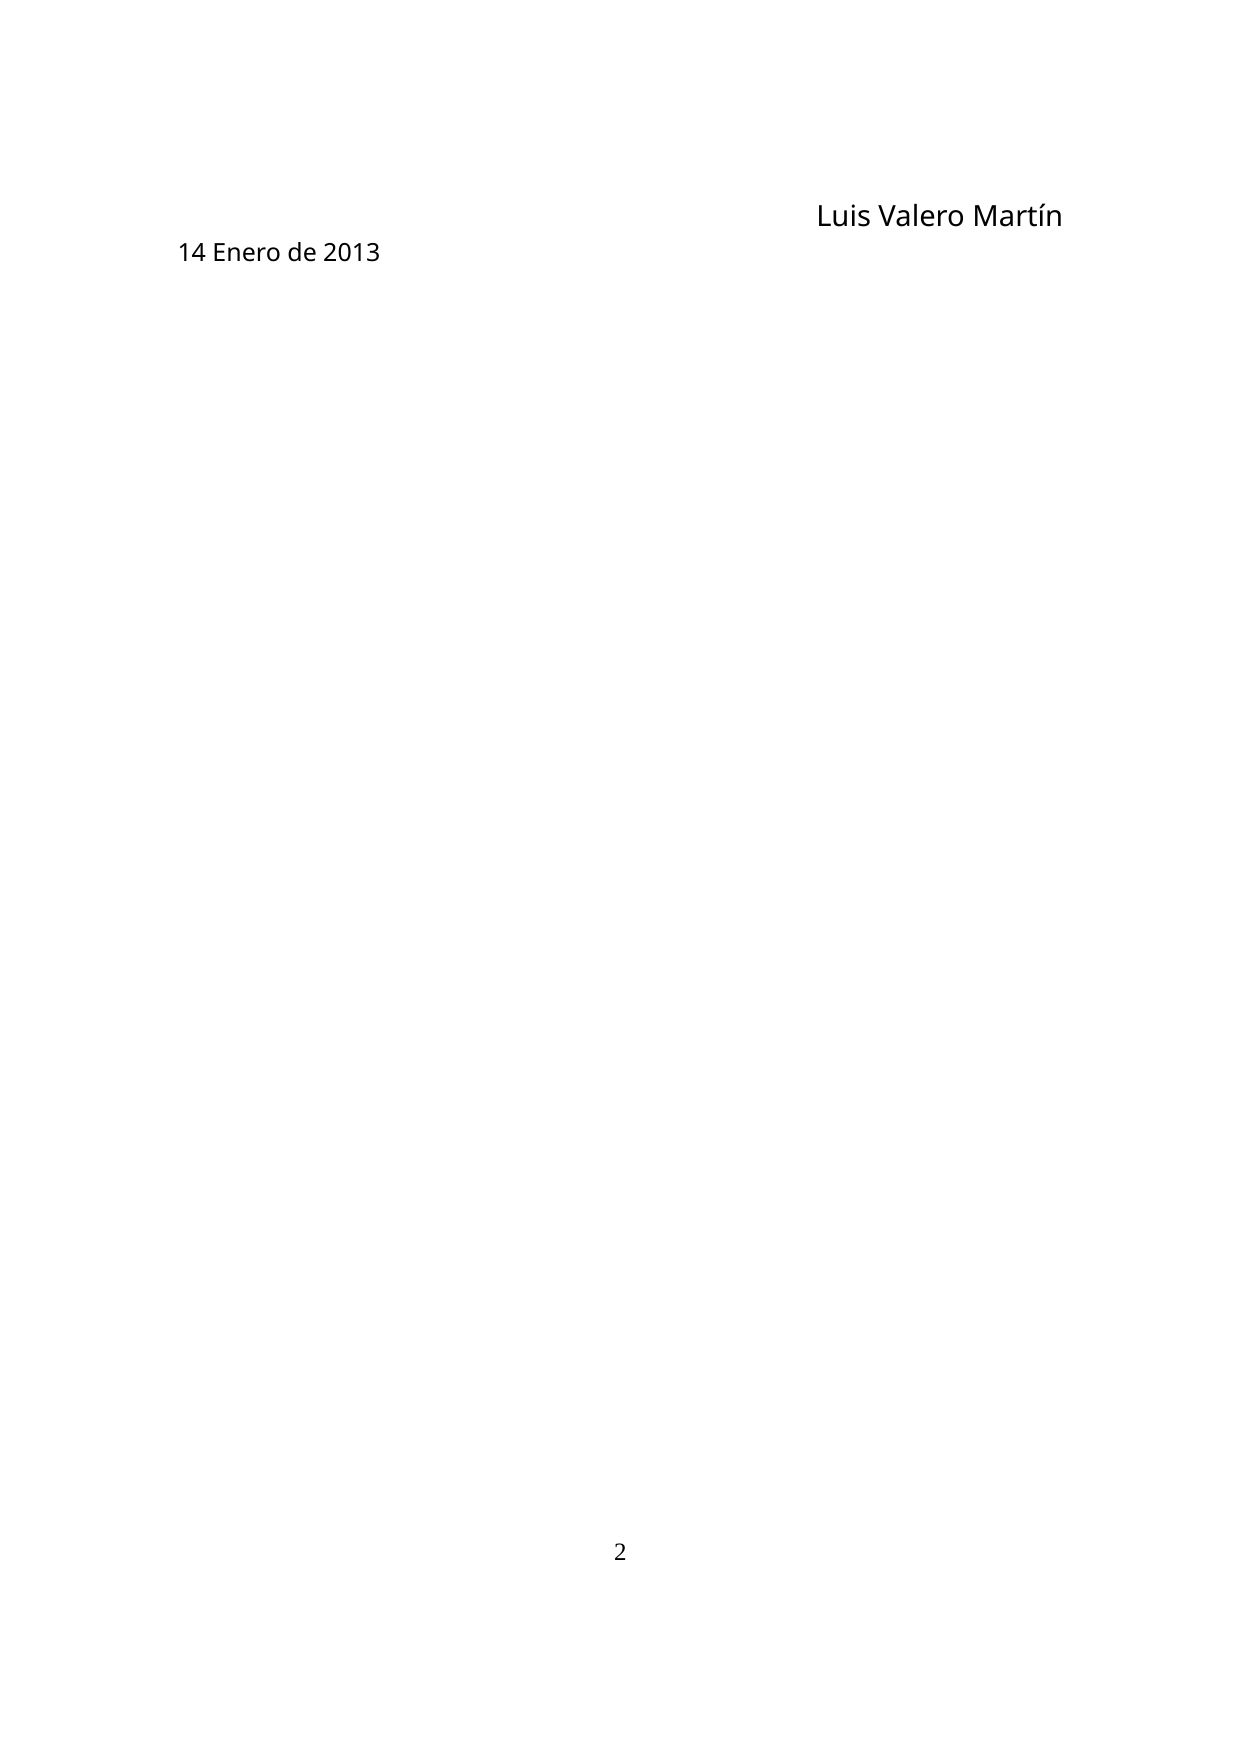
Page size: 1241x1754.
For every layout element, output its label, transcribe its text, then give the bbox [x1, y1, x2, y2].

text 14 Enero de 2013 [177, 234, 1063, 268]
text Luis Valero Martín [399, 195, 1063, 234]
